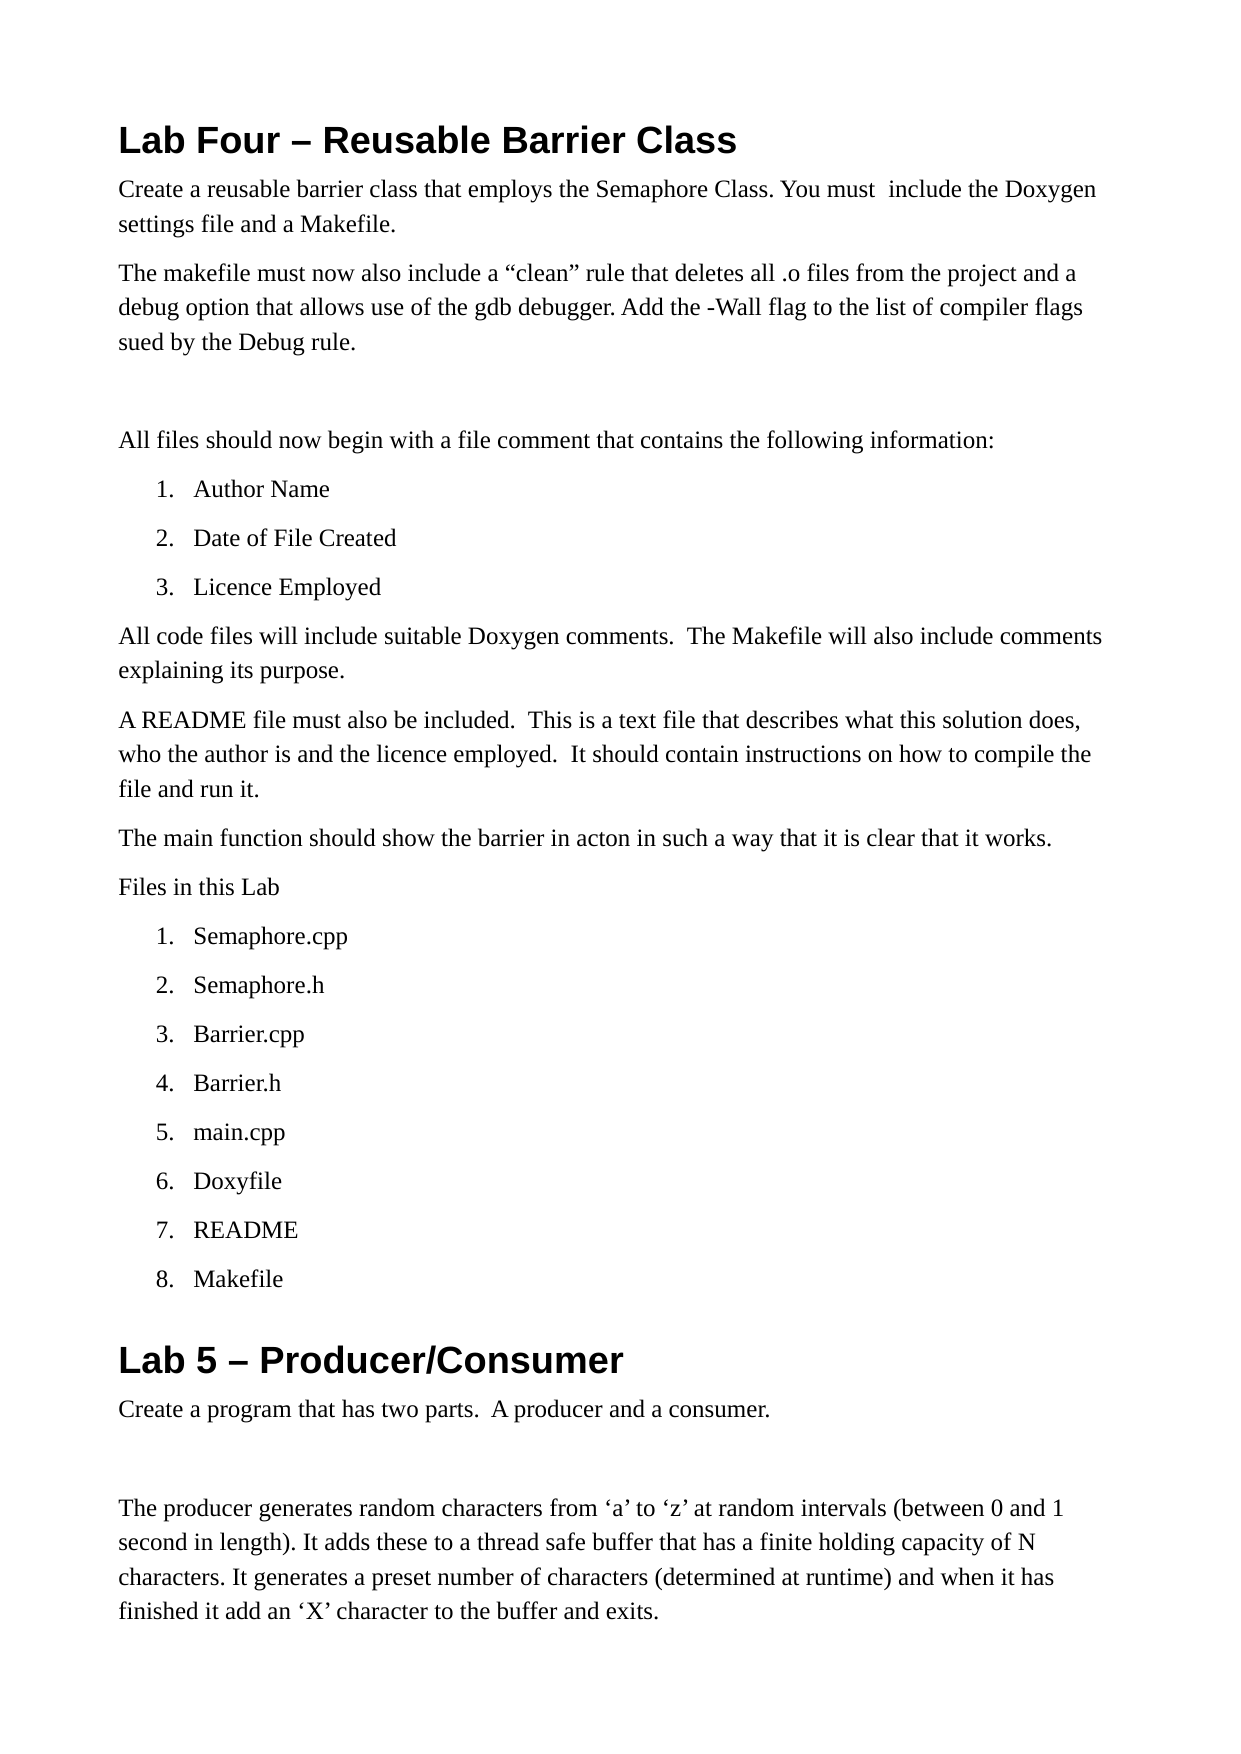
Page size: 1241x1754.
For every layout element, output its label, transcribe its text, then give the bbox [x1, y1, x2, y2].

list Semaphore.h [156, 970, 1122, 999]
list Semaphore.cpp [156, 921, 1122, 949]
list Doxyfile [156, 1166, 1122, 1195]
text The producer generates random characters from ‘a’ to ‘z’ at random intervals (between 0 and 1 second in length). It adds these to a thread safe buffer that has a finite holding capacity of N characters. It generates a preset number of characters (determined at runtime) and when it has finished it add an ‘X’ character to the buffer and exits. [118, 1493, 1122, 1625]
list main.cpp [156, 1117, 1122, 1146]
text A README file must also be included. This is a text file that describes what this solution does, who the author is and the licence employed. It should contain instructions on how to compile the file and run it. [118, 705, 1122, 802]
list Makefile [156, 1264, 1122, 1293]
list Barrier.h [156, 1068, 1122, 1097]
text All code files will include suitable Doxygen comments. The Makefile will also include comments explaining its purpose. [118, 621, 1122, 684]
text All files should now begin with a file comment that contains the following information: [118, 425, 1122, 454]
subtitle Lab Four – Reusable Barrier Class [118, 118, 1122, 162]
list Licence Employed [156, 572, 1122, 601]
list Author Name [156, 474, 1122, 503]
text The makefile must now also include a “clean” rule that deletes all .o files from the project and a debug option that allows use of the gdb debugger. Add the -Wall flag to the list of compiler flags sued by the Debug rule. [118, 258, 1122, 356]
list Barrier.cpp [156, 1019, 1122, 1048]
subtitle Lab 5 – Producer/Consumer [118, 1338, 1122, 1382]
text Files in this Lab [118, 872, 1122, 901]
text The main function should show the barrier in acton in such a way that it is clear that it works. [118, 823, 1122, 851]
list Date of File Created [156, 523, 1122, 552]
text Create a program that has two parts. A producer and a consumer. [118, 1394, 1122, 1423]
list README [156, 1215, 1122, 1244]
text Create a reusable barrier class that employs the Semaphore Class. You must include the Doxygen settings file and a Makefile. [118, 174, 1122, 237]
